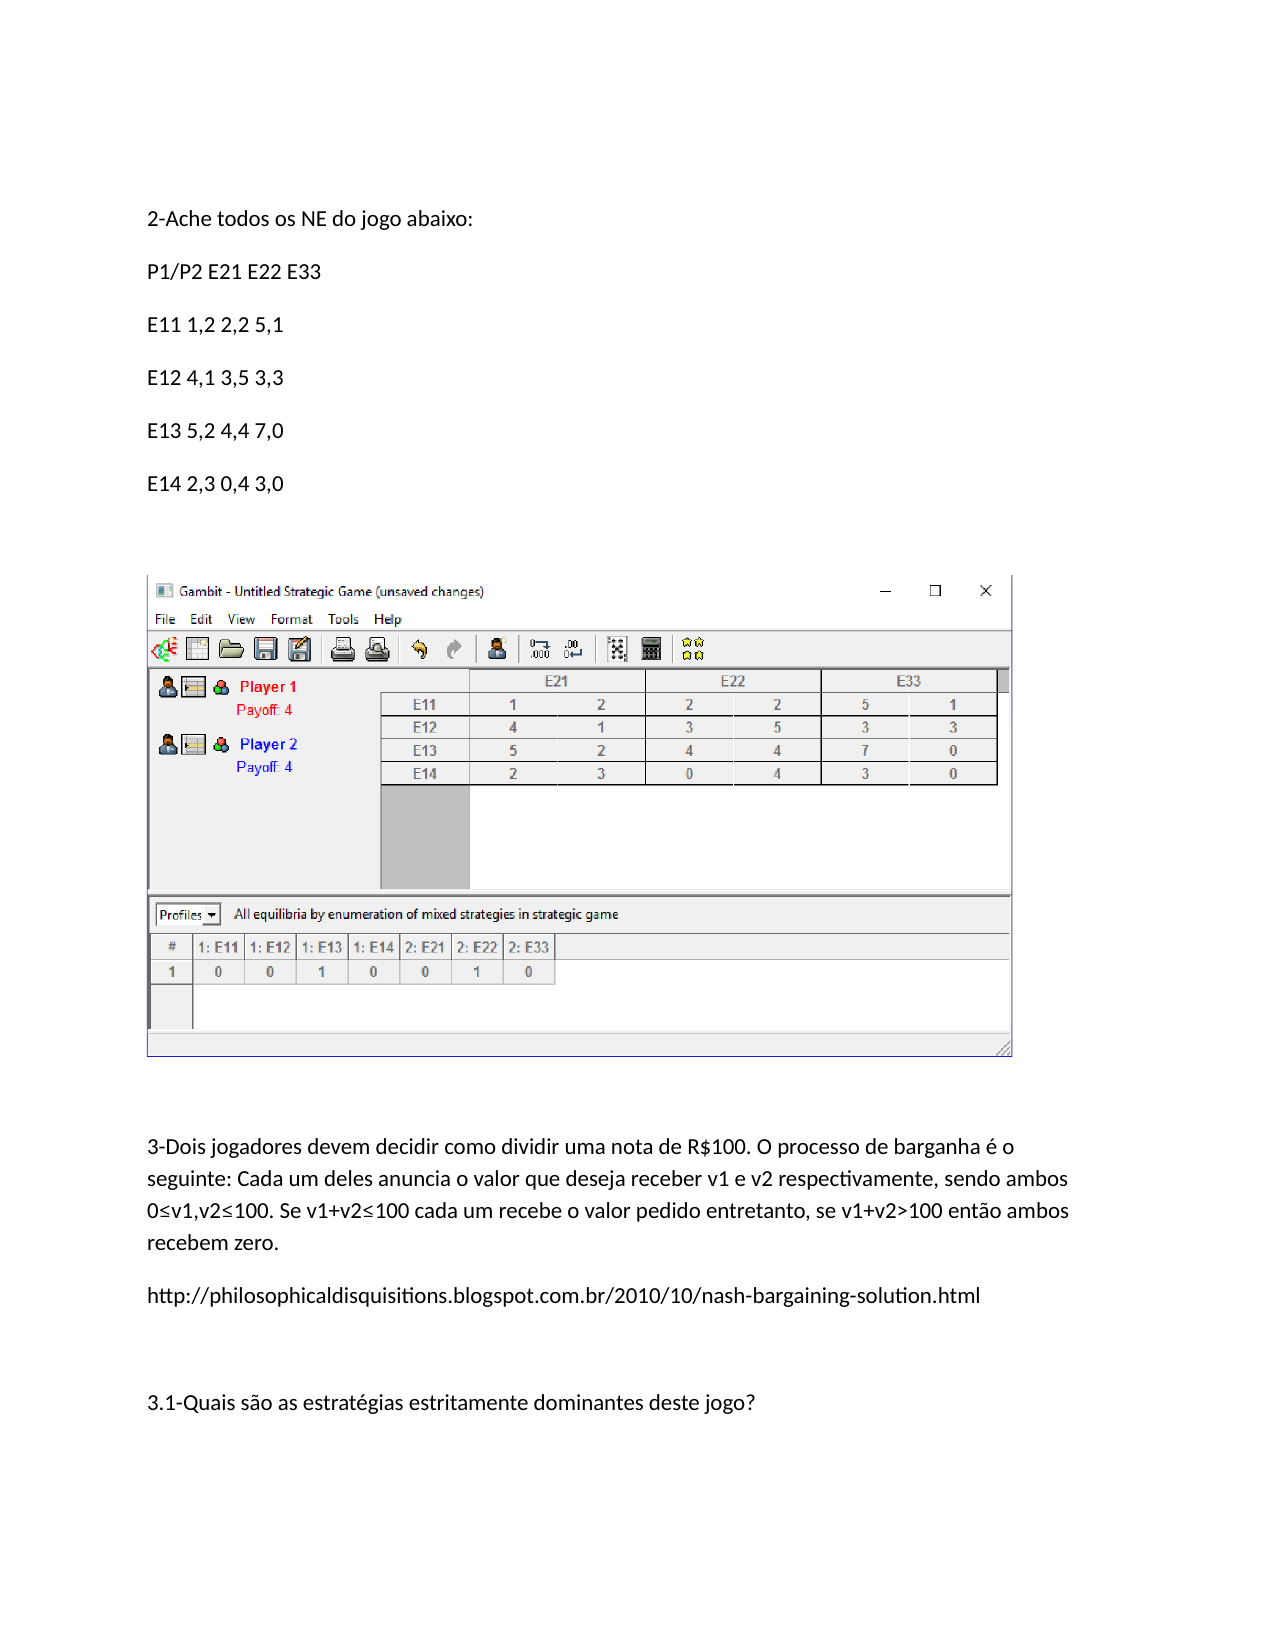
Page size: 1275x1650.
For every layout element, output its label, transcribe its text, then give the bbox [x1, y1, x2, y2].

text E11 1,2 2,2 5,1 [147, 310, 1087, 338]
text 3-Dois jogadores devem decidir como dividir uma nota de R$100. O processo de barganha é o seguinte: Cada um deles anuncia o valor que deseja receber v1 e v2 respectivamente, sendo ambos 0≤v1,v2≤100. Se v1+v2≤100 cada um recebe o valor pedido entretanto, se v1+v2>100 então ambos recebem zero. [147, 1132, 1087, 1256]
text E12 4,1 3,5 3,3 [147, 363, 1087, 391]
text E13 5,2 4,4 7,0 [147, 416, 1087, 444]
text 3.1-Quais são as estratégias estritamente dominantes deste jogo? [147, 1388, 1087, 1416]
picture [146, 575, 1013, 1057]
text 2-Ache todos os NE do jogo abaixo: [147, 204, 1087, 232]
text P1/P2 E21 E22 E33 [147, 257, 1087, 285]
text E14 2,3 0,4 3,0 [147, 469, 1087, 497]
text http://philosophicaldisquisitions.blogspot.com.br/2010/10/nash-bargaining-solution.html [147, 1281, 1087, 1309]
